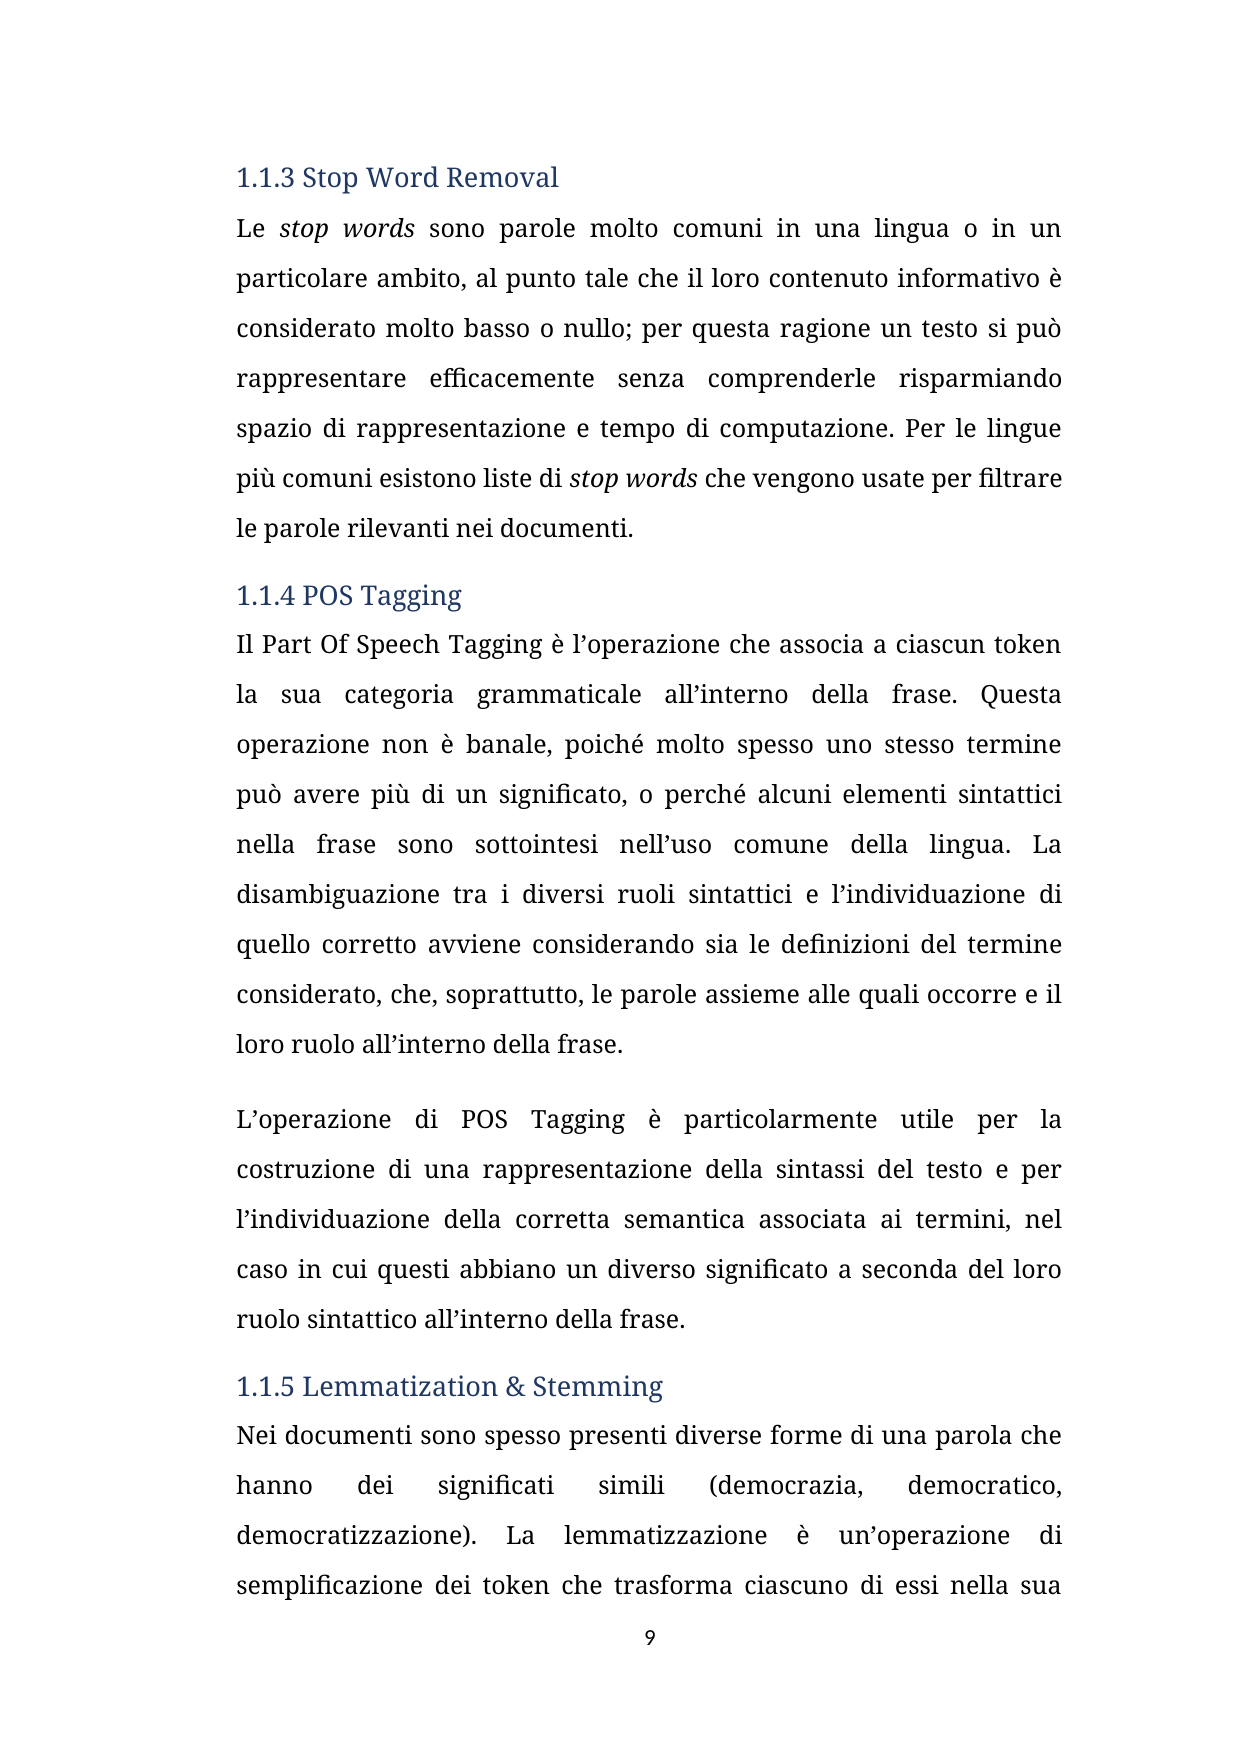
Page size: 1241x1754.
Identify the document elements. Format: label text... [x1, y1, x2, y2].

subtitle 1.1.4 POS Tagging [236, 577, 1063, 614]
text Le stop words sono parole molto comuni in una lingua o in un particolare ambito, al punto tale che il loro contenuto informativo è considerato molto basso o nullo; per questa ragione un testo si può rappresentare efficacemente senza comprenderle risparmiando spazio di rappresentazione e tempo di computazione. Per le lingue più comuni esistono liste di stop words che vengono usate per filtrare le parole rilevanti nei documenti. [236, 198, 1063, 548]
text L’operazione di POS Tagging è particolarmente utile per la costruzione di una rappresentazione della sintassi del testo e per l’individuazione della corretta semantica associata ai termini, nel caso in cui questi abbiano un diverso significato a seconda del loro ruolo sintattico all’interno della frase. [236, 1089, 1063, 1339]
subtitle 1.1.3 Stop Word Removal [236, 148, 1063, 198]
subtitle 1.1.5 Lemmatization & Stemming [236, 1368, 1063, 1405]
text Il Part Of Speech Tagging è l’operazione che associa a ciascun token la sua categoria grammaticale all’interno della frase. Questa operazione non è banale, poiché molto spesso uno stesso termine può avere più di un significato, o perché alcuni elementi sintattici nella frase sono sottointesi nell’uso comune della lingua. La disambiguazione tra i diversi ruoli sintattici e l’individuazione di quello corretto avviene considerando sia le definizioni del termine considerato, che, soprattutto, le parole assieme alle quali occorre e il loro ruolo all’interno della frase. [236, 614, 1063, 1064]
text Nei documenti sono spesso presenti diverse forme di una parola che hanno dei significati simili (democrazia, democratico, democratizzazione). La lemmatizzazione è un’operazione di semplificazione dei token che trasforma ciascuno di essi nella sua [236, 1405, 1063, 1605]
